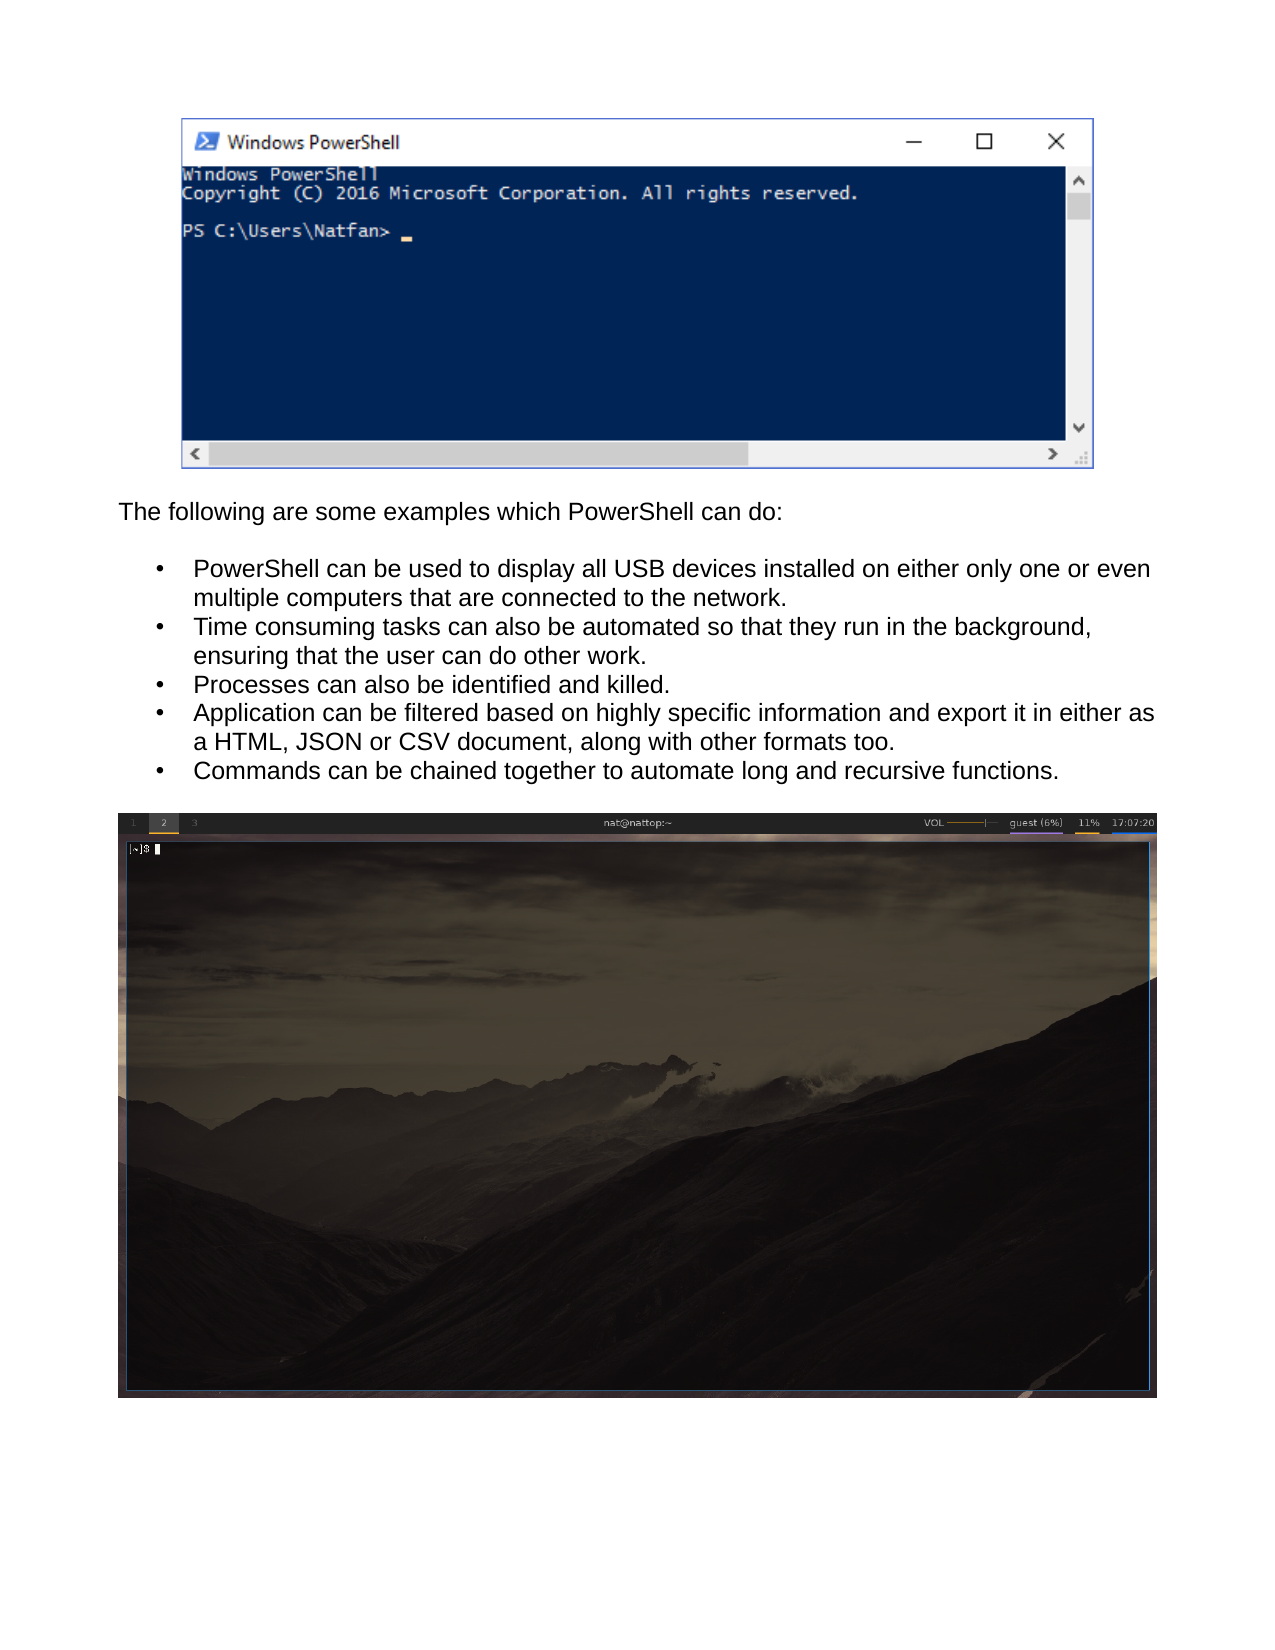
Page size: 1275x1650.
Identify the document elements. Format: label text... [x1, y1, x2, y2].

list Commands can be chained together to automate long and recursive functions. [156, 756, 1157, 785]
list Processes can also be identified and killed. [156, 669, 1157, 698]
picture [118, 813, 1157, 1398]
list Time consuming tasks can also be automated so that they run in the background, ensuring that the user can do other work. [156, 612, 1157, 669]
text The following are some examples which PowerShell can do: [118, 497, 1157, 526]
list Application can be filtered based on highly specific information and export it in either as a HTML, JSON or CSV document, along with other formats too. [156, 698, 1157, 756]
picture [181, 118, 1094, 469]
list PowerShell can be used to display all USB devices installed on either only one or even multiple computers that are connected to the network. [156, 554, 1157, 612]
